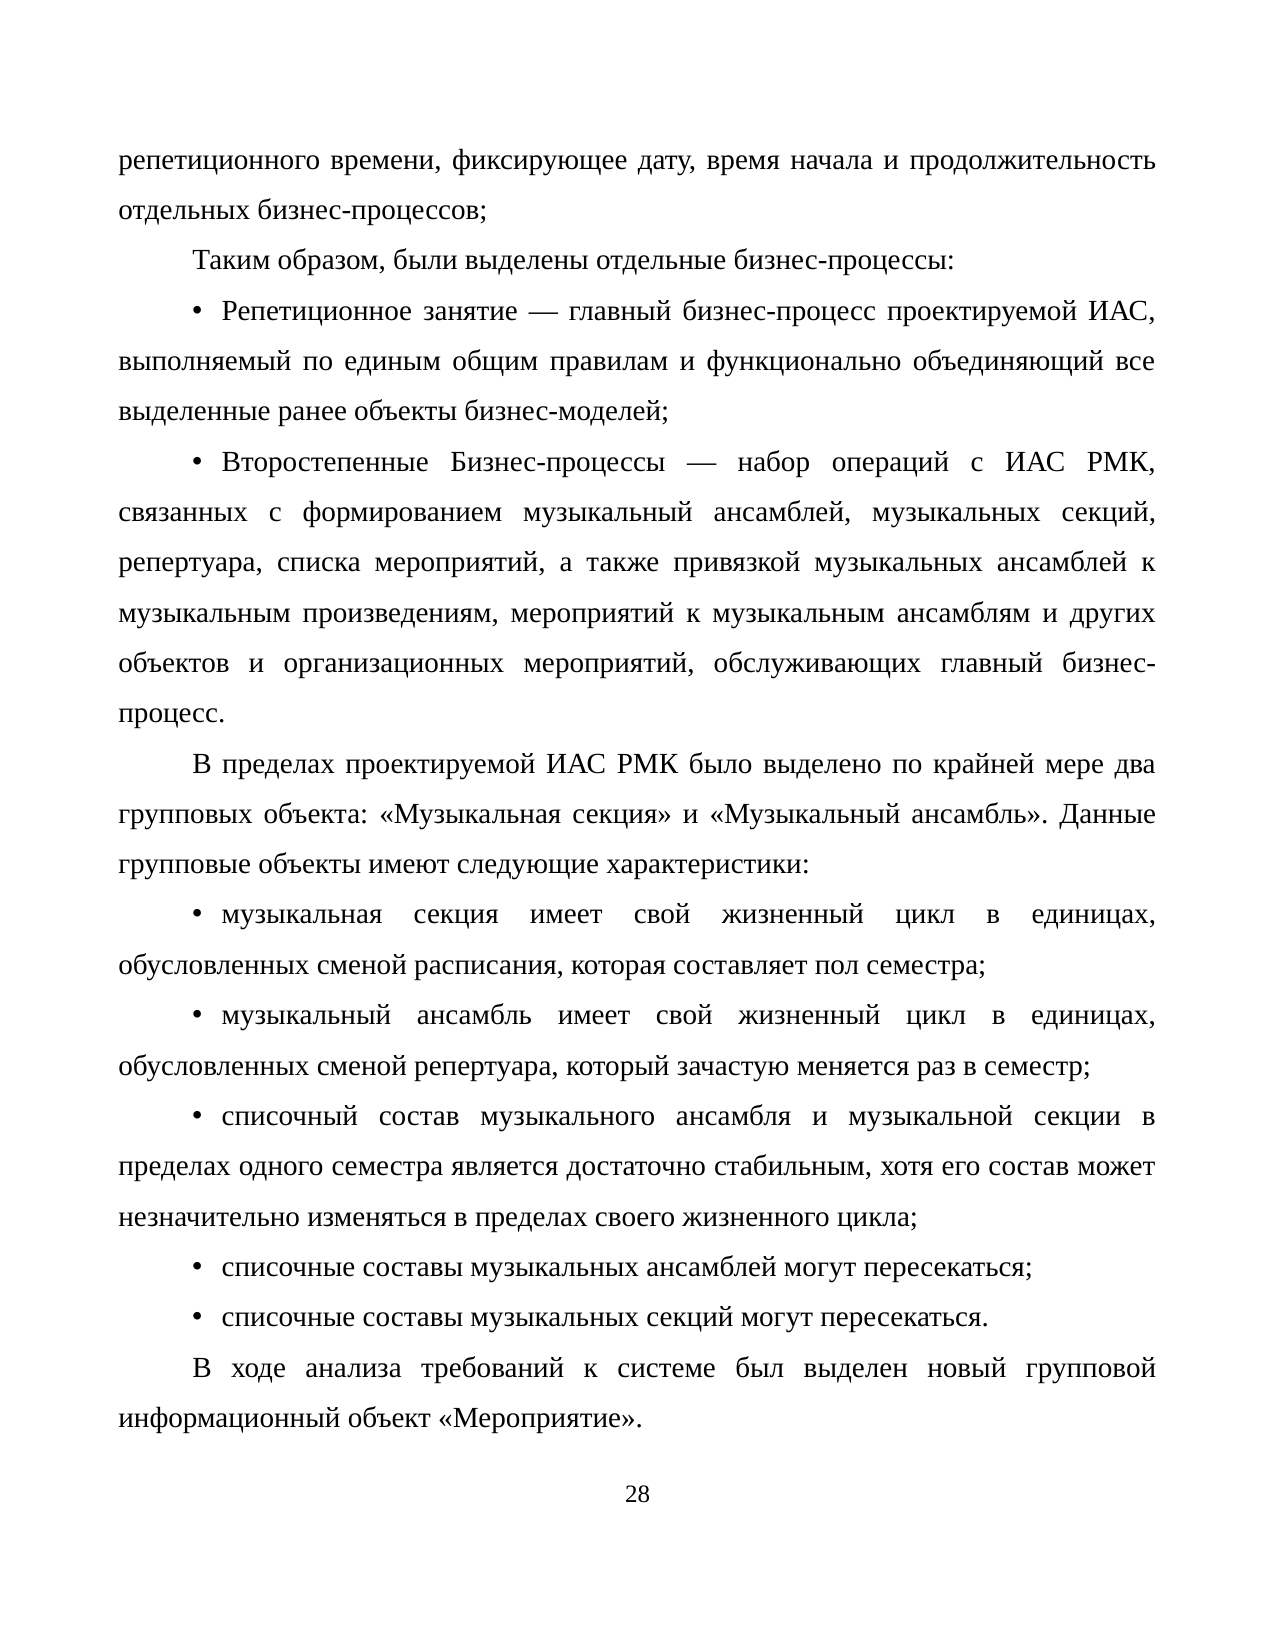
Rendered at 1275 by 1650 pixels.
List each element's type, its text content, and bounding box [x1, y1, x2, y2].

text В пределах проектируемой ИАС РМК было выделено по крайней мере два групповых объекта: «Музыкальная секция» и «Музыкальный ансамбль». Данные групповые объекты имеют следующие характеристики: [118, 746, 1157, 880]
list музыкальный ансамбль имеет свой жизненный цикл в единицах, обусловленных сменой репертуара, который зачастую меняется раз в семестр; [118, 997, 1157, 1081]
text В ходе анализа требований к системе был выделен новый групповой информационный объект «Мероприятие». [118, 1350, 1157, 1434]
list музыкальная секция имеет свой жизненный цикл в единицах, обусловленных сменой расписания, которая составляет пол семестра; [118, 897, 1157, 981]
list Второстепенные Бизнес-процессы — набор операций с ИАС РМК, связанных с формированием музыкальный ансамблей, музыкальных секций, репертуара, списка мероприятий, а также привязкой музыкальных ансамблей к музыкальным произведениям, мероприятий к музыкальным ансамблям и других объектов и организационных мероприятий, обслуживающих главный бизнес-процесс. [118, 444, 1157, 729]
list списочный состав музыкального ансамбля и музыкальной секции в пределах одного семестра является достаточно стабильным, хотя его состав может незначительно изменяться в пределах своего жизненного цикла; [118, 1098, 1157, 1232]
list Репетиционное занятие — главный бизнес-процесс проектируемой ИАС, выполняемый по единым общим правилам и функционально объединяющий все выделенные ранее объекты бизнес-моделей; [118, 293, 1157, 427]
list репетиционного времени, фиксирующее дату, время начала и продолжительность отдельных бизнес-процессов; [118, 142, 1157, 226]
list списочные составы музыкальных ансамблей могут пересекаться; [118, 1249, 1157, 1283]
text Таким образом, были выделены отдельные бизнес-процессы: [118, 242, 1157, 276]
list списочные составы музыкальных секций могут пересекаться. [118, 1299, 1157, 1333]
